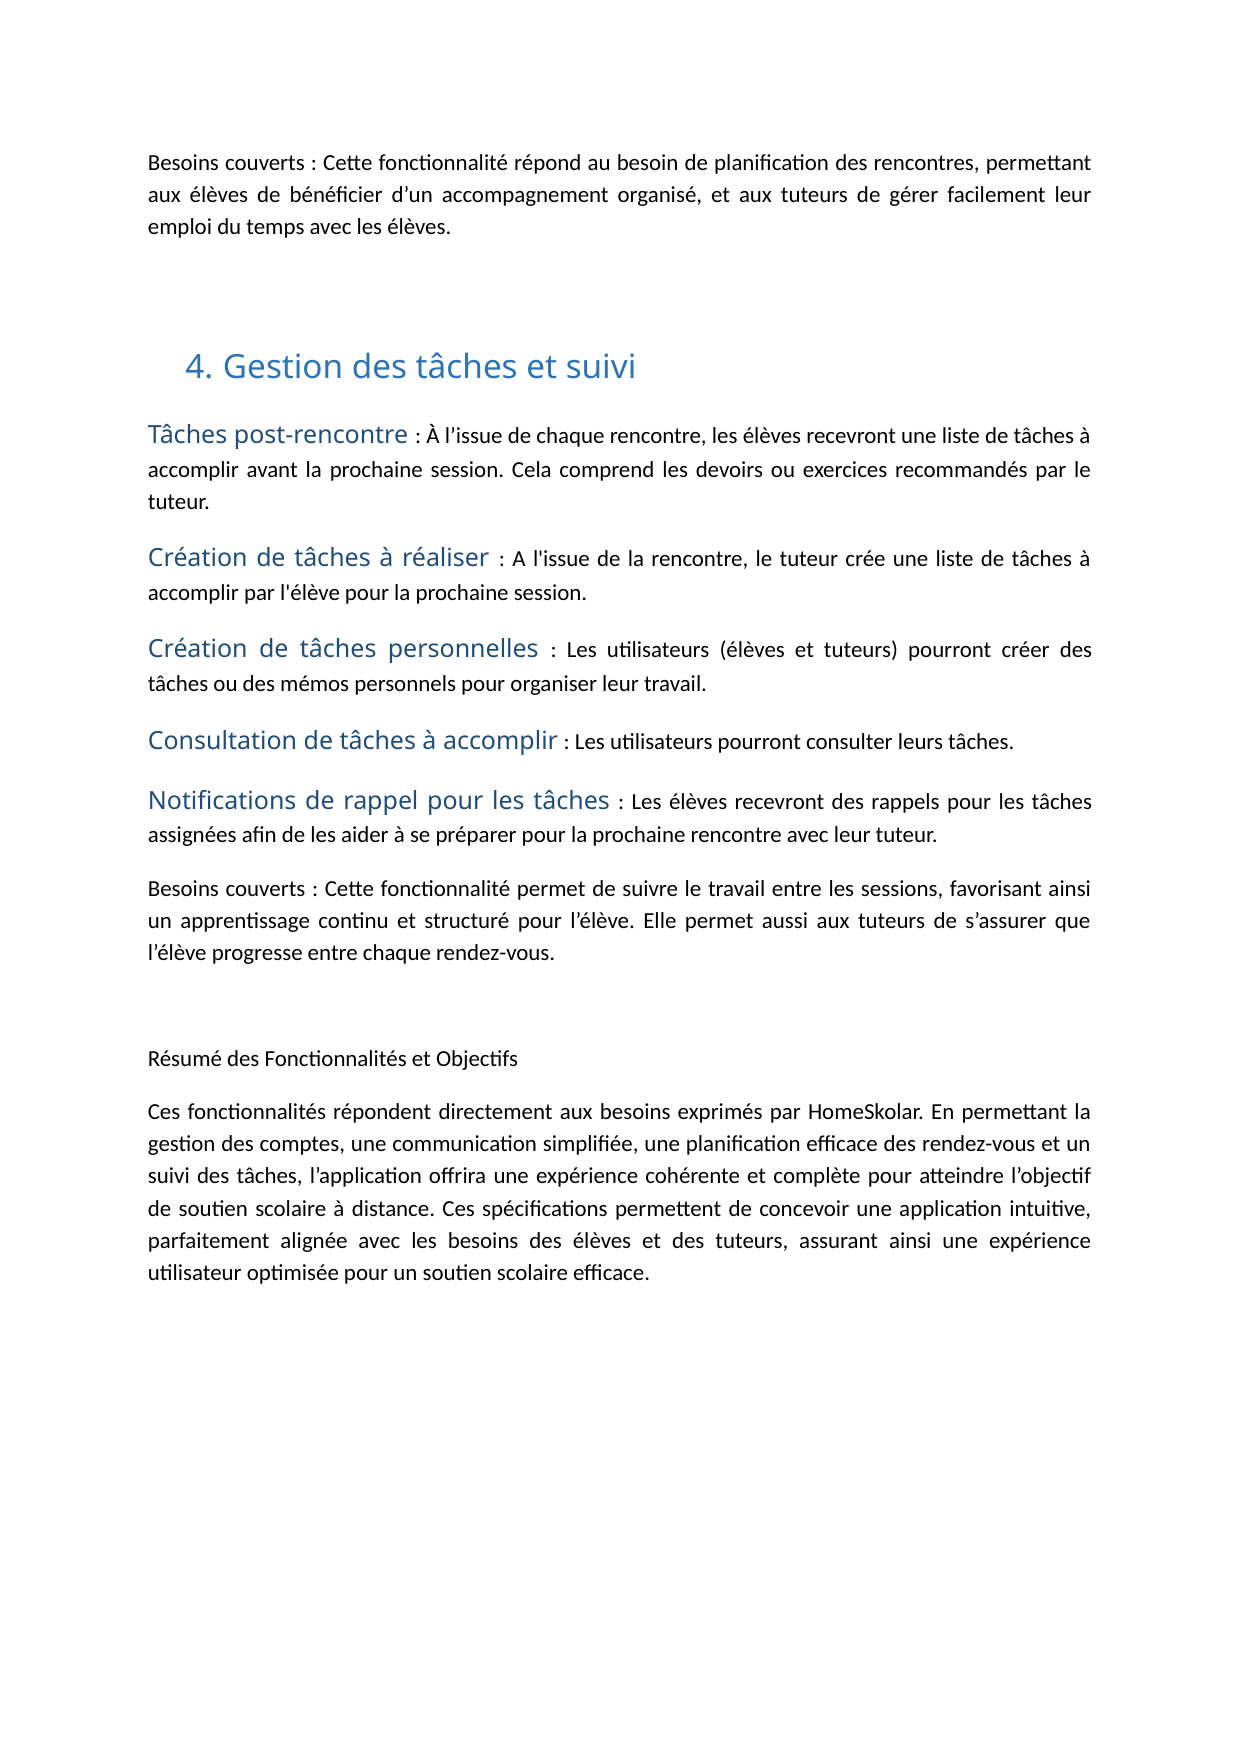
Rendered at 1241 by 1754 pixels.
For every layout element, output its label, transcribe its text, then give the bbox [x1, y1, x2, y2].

text Consultation de tâches à accomplir : Les utilisateurs pourront consulter leurs tâches. [148, 722, 1093, 756]
text Création de tâches personnelles : Les utilisateurs (élèves et tuteurs) pourront créer des tâches ou des mémos personnels pour organiser leur travail. [148, 631, 1093, 697]
text Besoins couverts : Cette fonctionnalité répond au besoin de planification des rencontres, permettant aux élèves de bénéficier d’un accompagnement organisé, et aux tuteurs de gérer facilement leur emploi du temps avec les élèves. [148, 148, 1093, 240]
list Gestion des tâches et suivi [185, 343, 1093, 388]
text Ces fonctionnalités répondent directement aux besoins exprimés par HomeSkolar. En permettant la gestion des comptes, une communication simplifiée, une planification efficace des rendez-vous et un suivi des tâches, l’application offrira une expérience cohérente et complète pour atteindre l’objectif de soutien scolaire à distance. Ces spécifications permettent de concevoir une application intuitive, parfaitement alignée avec les besoins des élèves et des tuteurs, assurant ainsi une expérience utilisateur optimisée pour un soutien scolaire efficace. [148, 1097, 1093, 1286]
text Notifications de rappel pour les tâches : Les élèves recevront des rappels pour les tâches assignées afin de les aider à se préparer pour la prochaine rencontre avec leur tuteur. [148, 782, 1093, 849]
text Tâches post-rencontre : À l’issue de chaque rencontre, les élèves recevront une liste de tâches à accomplir avant la prochaine session. Cela comprend les devoirs ou exercices recommandés par le tuteur. [148, 416, 1093, 515]
text Création de tâches à réaliser : A l'issue de la rencontre, le tuteur crée une liste de tâches à accomplir par l'élève pour la prochaine session. [148, 540, 1093, 606]
text Besoins couverts : Cette fonctionnalité permet de suivre le travail entre les sessions, favorisant ainsi un apprentissage continu et structuré pour l’élève. Elle permet aussi aux tuteurs de s’assurer que l’élève progresse entre chaque rendez-vous. [148, 874, 1093, 966]
text Résumé des Fonctionnalités et Objectifs [148, 1044, 1093, 1072]
